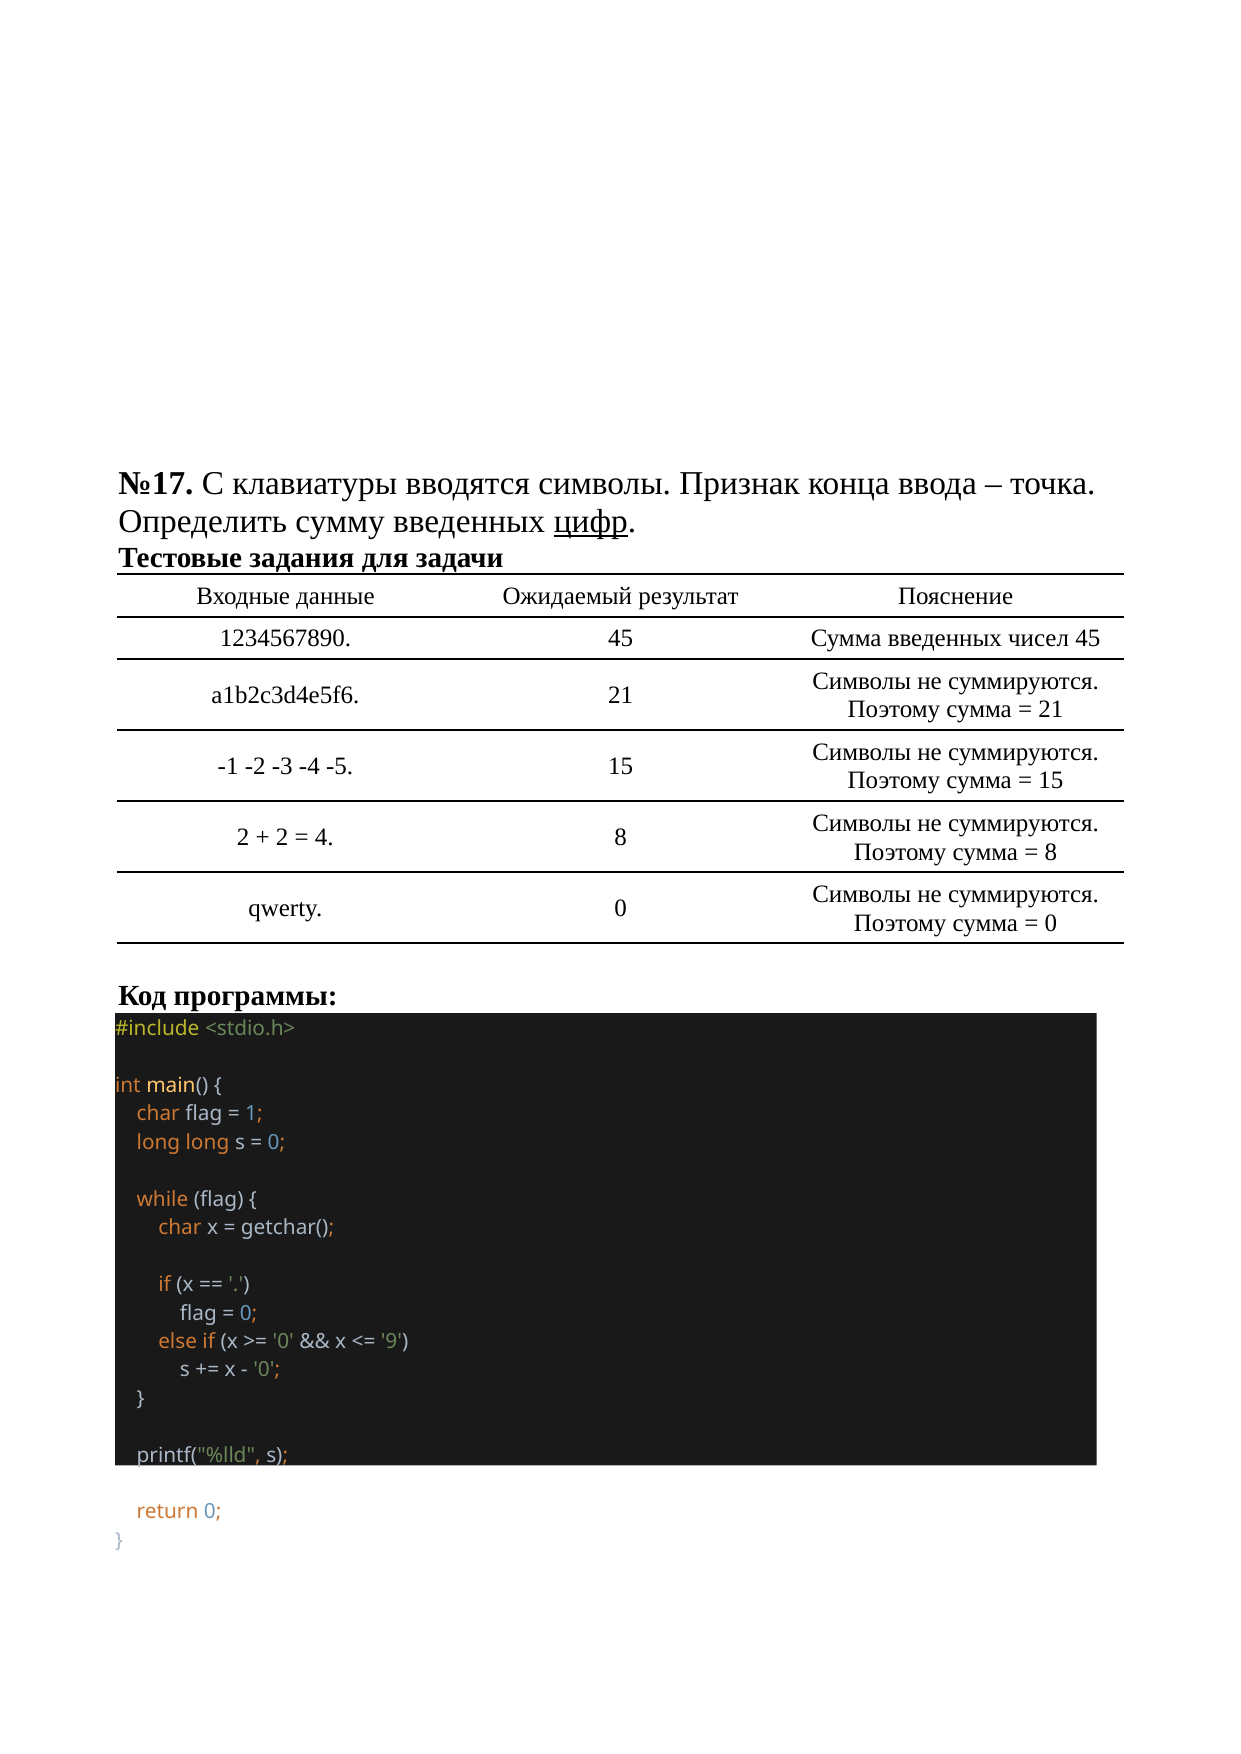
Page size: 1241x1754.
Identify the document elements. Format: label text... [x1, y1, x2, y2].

text Тестовые задания для задачи [118, 540, 1122, 573]
table_header Ожидаемый результат [453, 575, 787, 616]
table_cell 45 [453, 618, 787, 658]
table_cell Символы не суммируются. Поэтому сумма = 8 [788, 802, 1123, 871]
table_cell -1 -2 -3 -4 -5. [117, 731, 453, 800]
table_cell Сумма введенных чисел 45 [788, 618, 1123, 658]
table_cell 8 [453, 802, 787, 871]
table_cell 21 [453, 660, 787, 729]
text №17. С клавиатуры вводятся символы. Признак конца ввода – точка. Определить сумму введенных цифр. [118, 463, 1122, 540]
table_header Пояснение [788, 575, 1123, 616]
table_cell 15 [453, 731, 787, 800]
table_header Входные данные [117, 575, 453, 616]
table_cell 2 + 2 = 4. [117, 802, 453, 871]
table_cell a1b2c3d4e5f6. [117, 660, 453, 729]
table_cell Символы не суммируются. Поэтому сумма = 0 [788, 873, 1123, 942]
table_cell 0 [453, 873, 787, 942]
table_cell Символы не суммируются. Поэтому сумма = 15 [788, 731, 1123, 800]
table_cell Символы не суммируются. Поэтому сумма = 21 [788, 660, 1123, 729]
table_cell qwerty. [117, 873, 453, 942]
table_cell 1234567890. [117, 618, 453, 658]
text Код программы: [118, 978, 1122, 1011]
